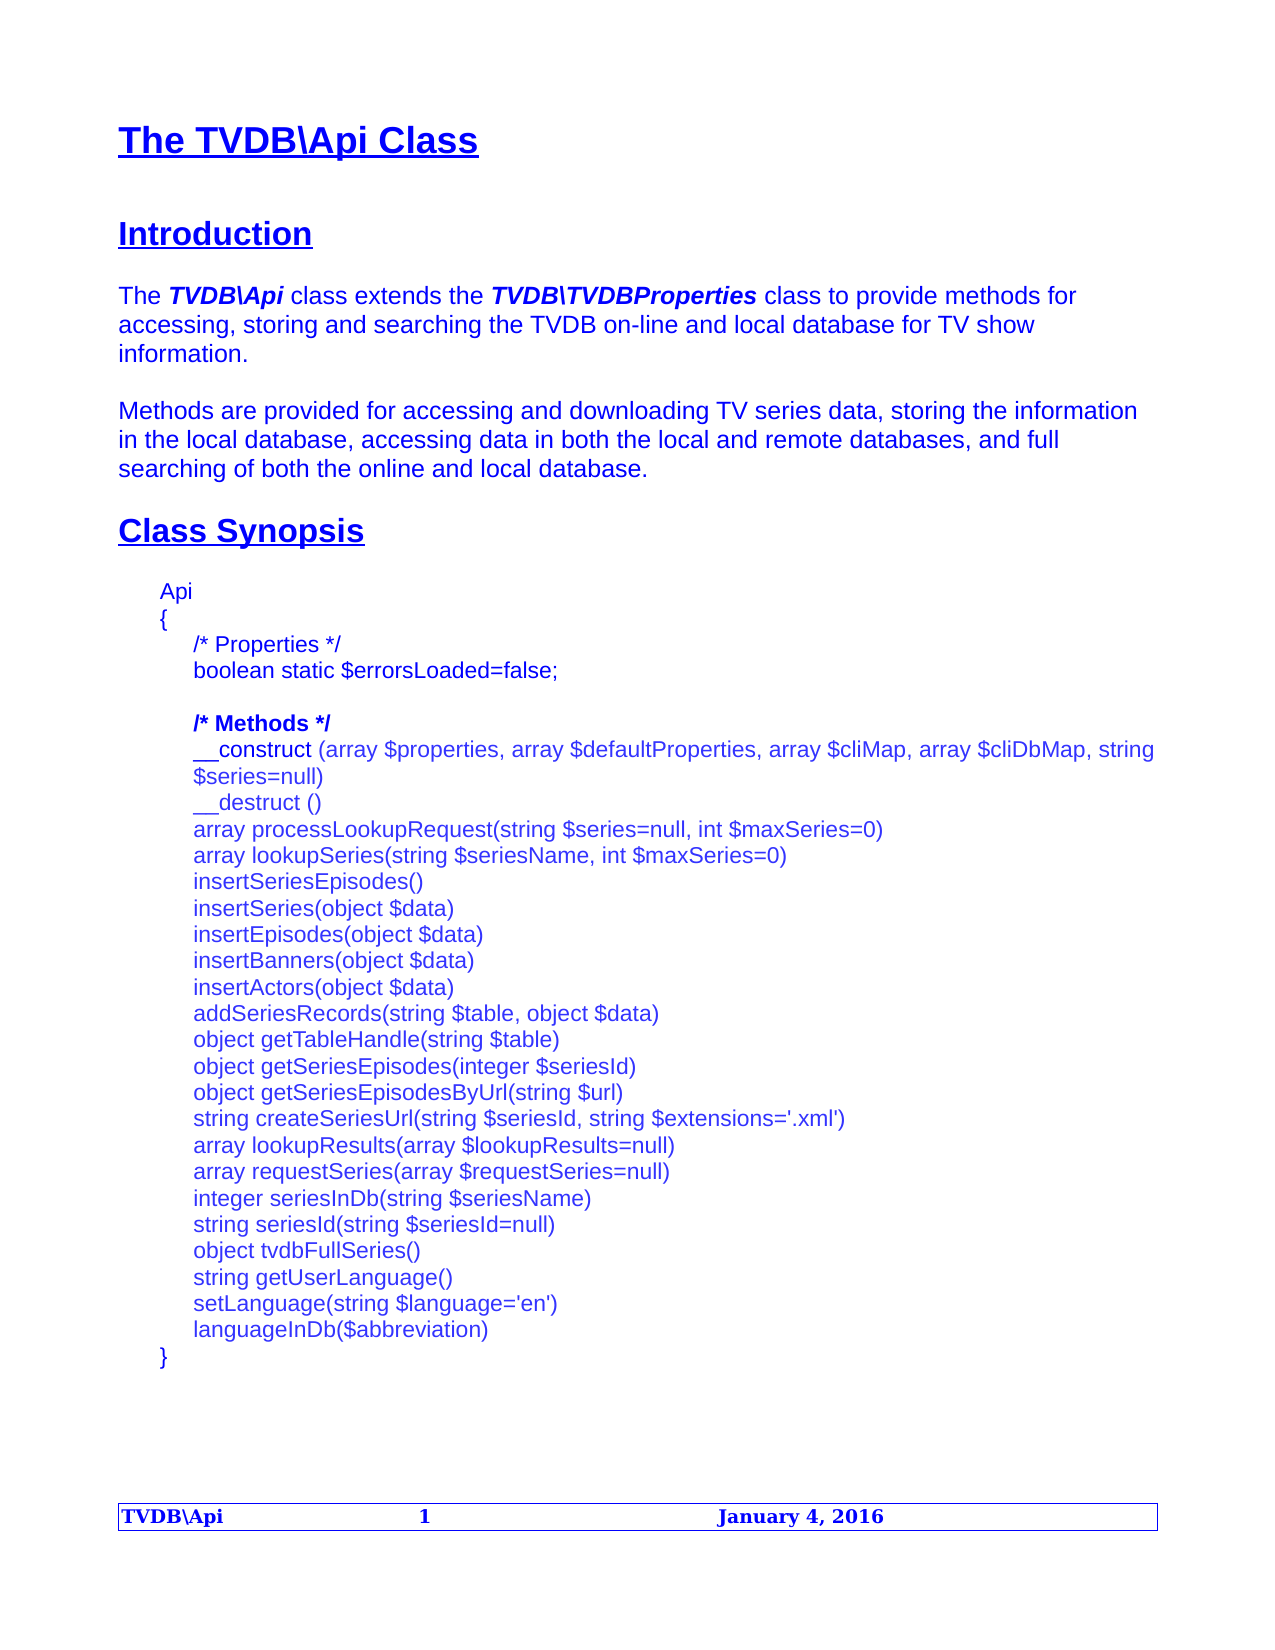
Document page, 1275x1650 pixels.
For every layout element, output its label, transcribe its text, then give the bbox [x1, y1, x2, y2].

title The TVDB\Api Class [118, 118, 1157, 161]
text Api [159, 578, 1157, 605]
text insertActors(object $data) [193, 974, 1157, 1000]
text setLanguage(string $language='en') [193, 1290, 1157, 1316]
text string seriesId(string $seriesId=null) [193, 1211, 1157, 1237]
text array lookupResults(array $lookupResults=null) [193, 1132, 1157, 1158]
text boolean static $errorsLoaded=false; [159, 657, 1157, 684]
text /* Methods */ [193, 710, 1157, 736]
text array lookupSeries(string $seriesName, int $maxSeries=0) [193, 842, 1157, 868]
text Class Synopsis [118, 511, 1157, 549]
text object getSeriesEpisodesByUrl(string $url) [193, 1079, 1157, 1105]
text } [159, 1343, 1157, 1369]
text object getTableHandle(string $table) [193, 1026, 1157, 1053]
text The TVDB\Api class extends the TVDB\TVDBProperties class to provide methods for accessing, storing and searching the TVDB on-line and local database for TV show information. [118, 281, 1157, 367]
text string createSeriesUrl(string $seriesId, string $extensions='.xml') [193, 1105, 1157, 1132]
text string getUserLanguage() [193, 1263, 1157, 1290]
text insertSeries(object $data) [193, 894, 1157, 921]
text __destruct () [193, 789, 1157, 816]
text languageInDb($abbreviation) [193, 1316, 1157, 1343]
text __construct (array $properties, array $defaultProperties, array $cliMap, array $cliDbMap, string $series=null) [193, 736, 1157, 789]
text insertEpisodes(object $data) [193, 921, 1157, 947]
text integer seriesInDb(string $seriesName) [193, 1184, 1157, 1211]
text addSeriesRecords(string $table, object $data) [193, 1000, 1157, 1026]
text Introduction [118, 214, 1157, 252]
text array requestSeries(array $requestSeries=null) [193, 1158, 1157, 1184]
text array processLookupRequest(string $series=null, int $maxSeries=0) [193, 816, 1157, 842]
text insertSeriesEpisodes() [193, 868, 1157, 894]
text /* Properties */ [159, 631, 1157, 657]
text Methods are provided for accessing and downloading TV series data, storing the information in the local database, accessing data in both the local and remote databases, and full searching of both the online and local database. [118, 396, 1157, 482]
text object tvdbFullSeries() [193, 1237, 1157, 1263]
text object getSeriesEpisodes(integer $seriesId) [193, 1053, 1157, 1079]
text { [159, 605, 1157, 631]
text insertBanners(object $data) [193, 947, 1157, 974]
